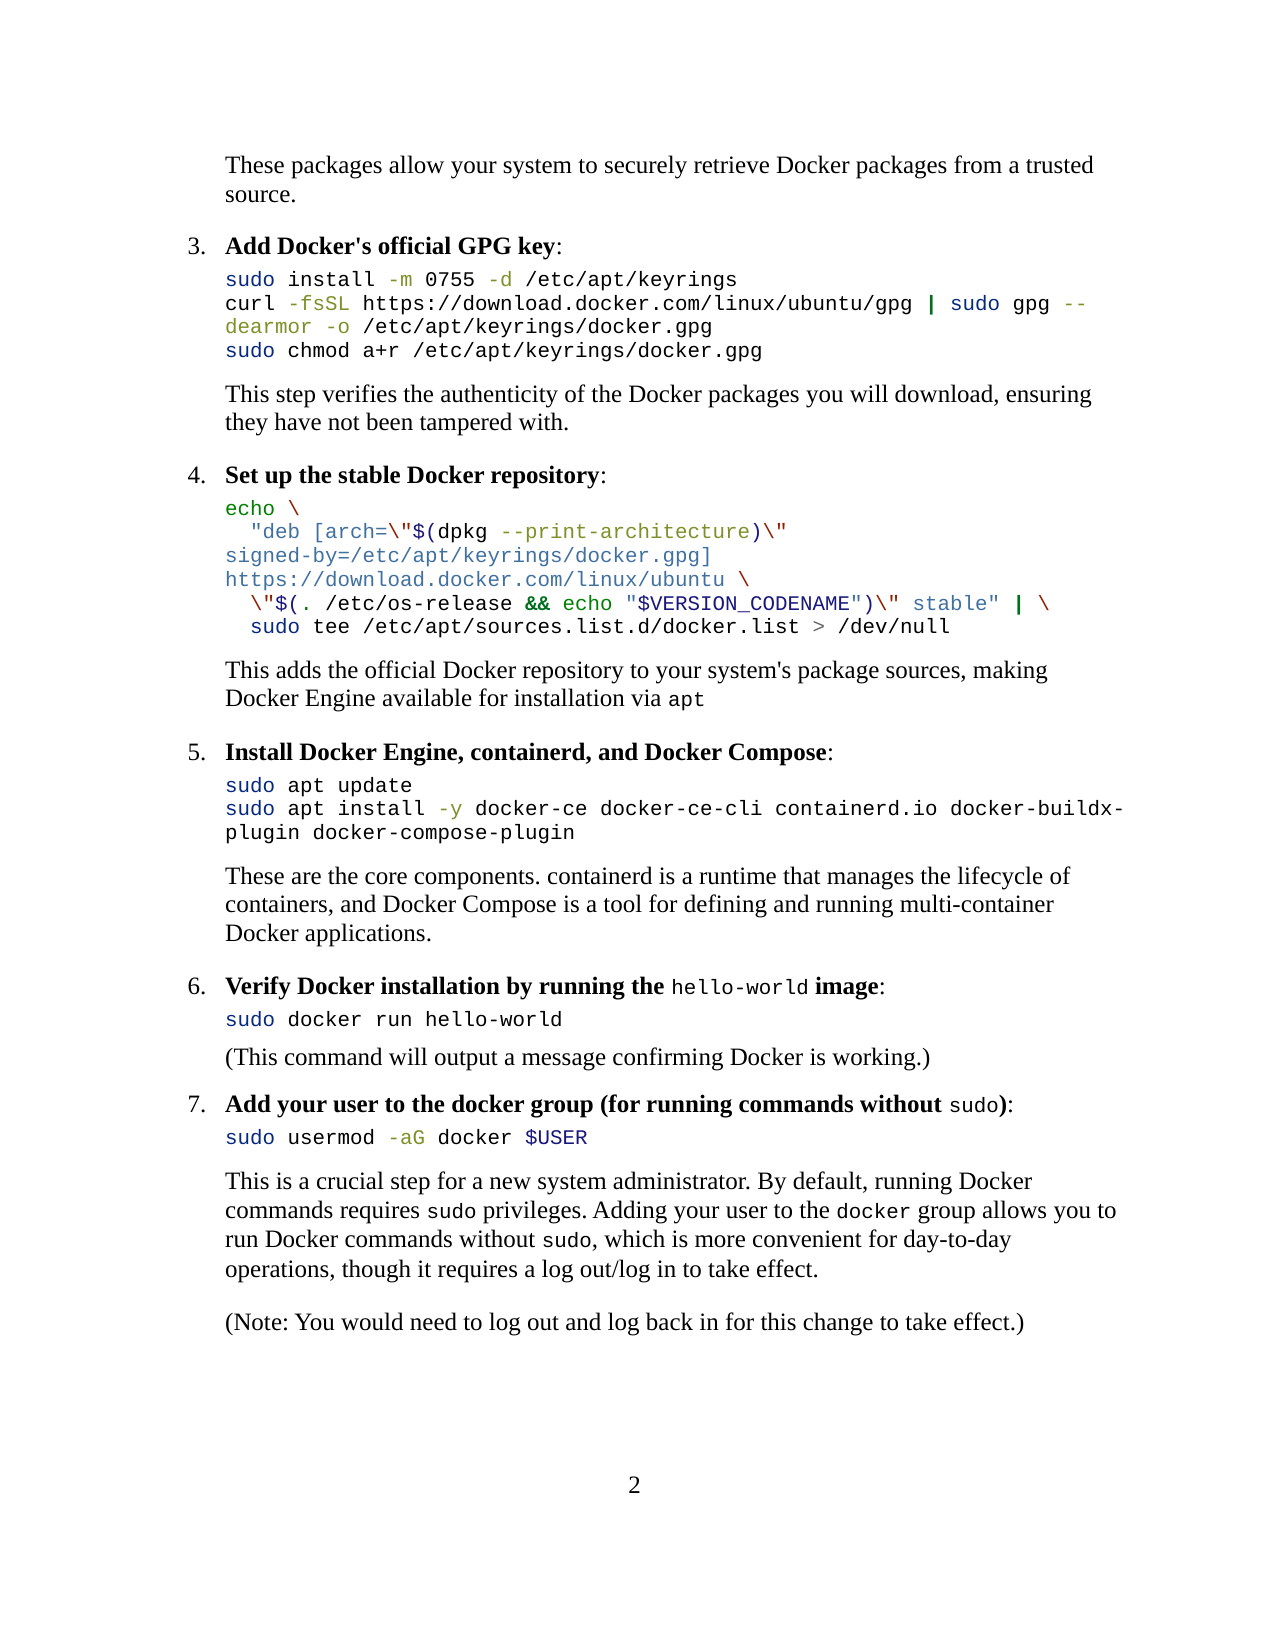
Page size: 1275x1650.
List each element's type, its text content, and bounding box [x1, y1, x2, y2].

list This step verifies the authenticity of the Docker packages you will download, ensuring they have not been tampered with. [225, 379, 1125, 436]
list sudo chmod a+r /etc/apt/keyrings/docker.gpg [187, 340, 1125, 364]
list This adds the official Docker repository to your system's package sources, making Docker Engine available for installation via apt [225, 655, 1125, 713]
list Set up the stable Docker repository: [187, 460, 1125, 489]
list sudo docker run hello-world [187, 1009, 1125, 1033]
list echo \ [187, 498, 1125, 522]
list This is a crucial step for a new system administrator. By default, running Docker commands requires sudo privileges. Adding your user to the docker group allows you to run Docker commands without sudo, which is more convenient for day-to-day operations, though it requires a log out/log in to take effect. [225, 1166, 1125, 1283]
list sudo tee /etc/apt/sources.list.d/docker.list > /dev/null [187, 616, 1125, 640]
list These packages allow your system to securely retrieve Docker packages from a trusted source. [225, 150, 1125, 207]
list sudo install -m 0755 -d /etc/apt/keyrings [187, 269, 1125, 293]
list Add your user to the docker group (for running commands without sudo): [187, 1089, 1125, 1118]
list sudo apt install -y docker-ce docker-ce-cli containerd.io docker-buildx-plugin docker-compose-plugin [187, 798, 1125, 846]
list These are the core components. containerd is a runtime that manages the lifecycle of containers, and Docker Compose is a tool for defining and running multi-container Docker applications. [225, 861, 1125, 947]
list Install Docker Engine, containerd, and Docker Compose: [187, 737, 1125, 766]
list "deb [arch=\"$(dpkg --print-architecture)\" signed-by=/etc/apt/keyrings/docker.gpg] https://download.docker.com/linux/ubuntu \ [187, 522, 1125, 592]
list Verify Docker installation by running the hello-world image: [187, 971, 1125, 1001]
list sudo apt update [187, 775, 1125, 798]
list (Note: You would need to log out and log back in for this change to take effect.) [187, 1307, 1125, 1335]
list (This command will output a message confirming Docker is working.) [187, 1042, 1125, 1071]
list curl -fsSL https://download.docker.com/linux/ubuntu/gpg | sudo gpg --dearmor -o /etc/apt/keyrings/docker.gpg [187, 293, 1125, 340]
list \"$(. /etc/os-release && echo "$VERSION_CODENAME")\" stable" | \ [187, 592, 1125, 616]
list Add Docker's official GPG key: [187, 231, 1125, 260]
list sudo usermod -aG docker $USER [187, 1127, 1125, 1151]
